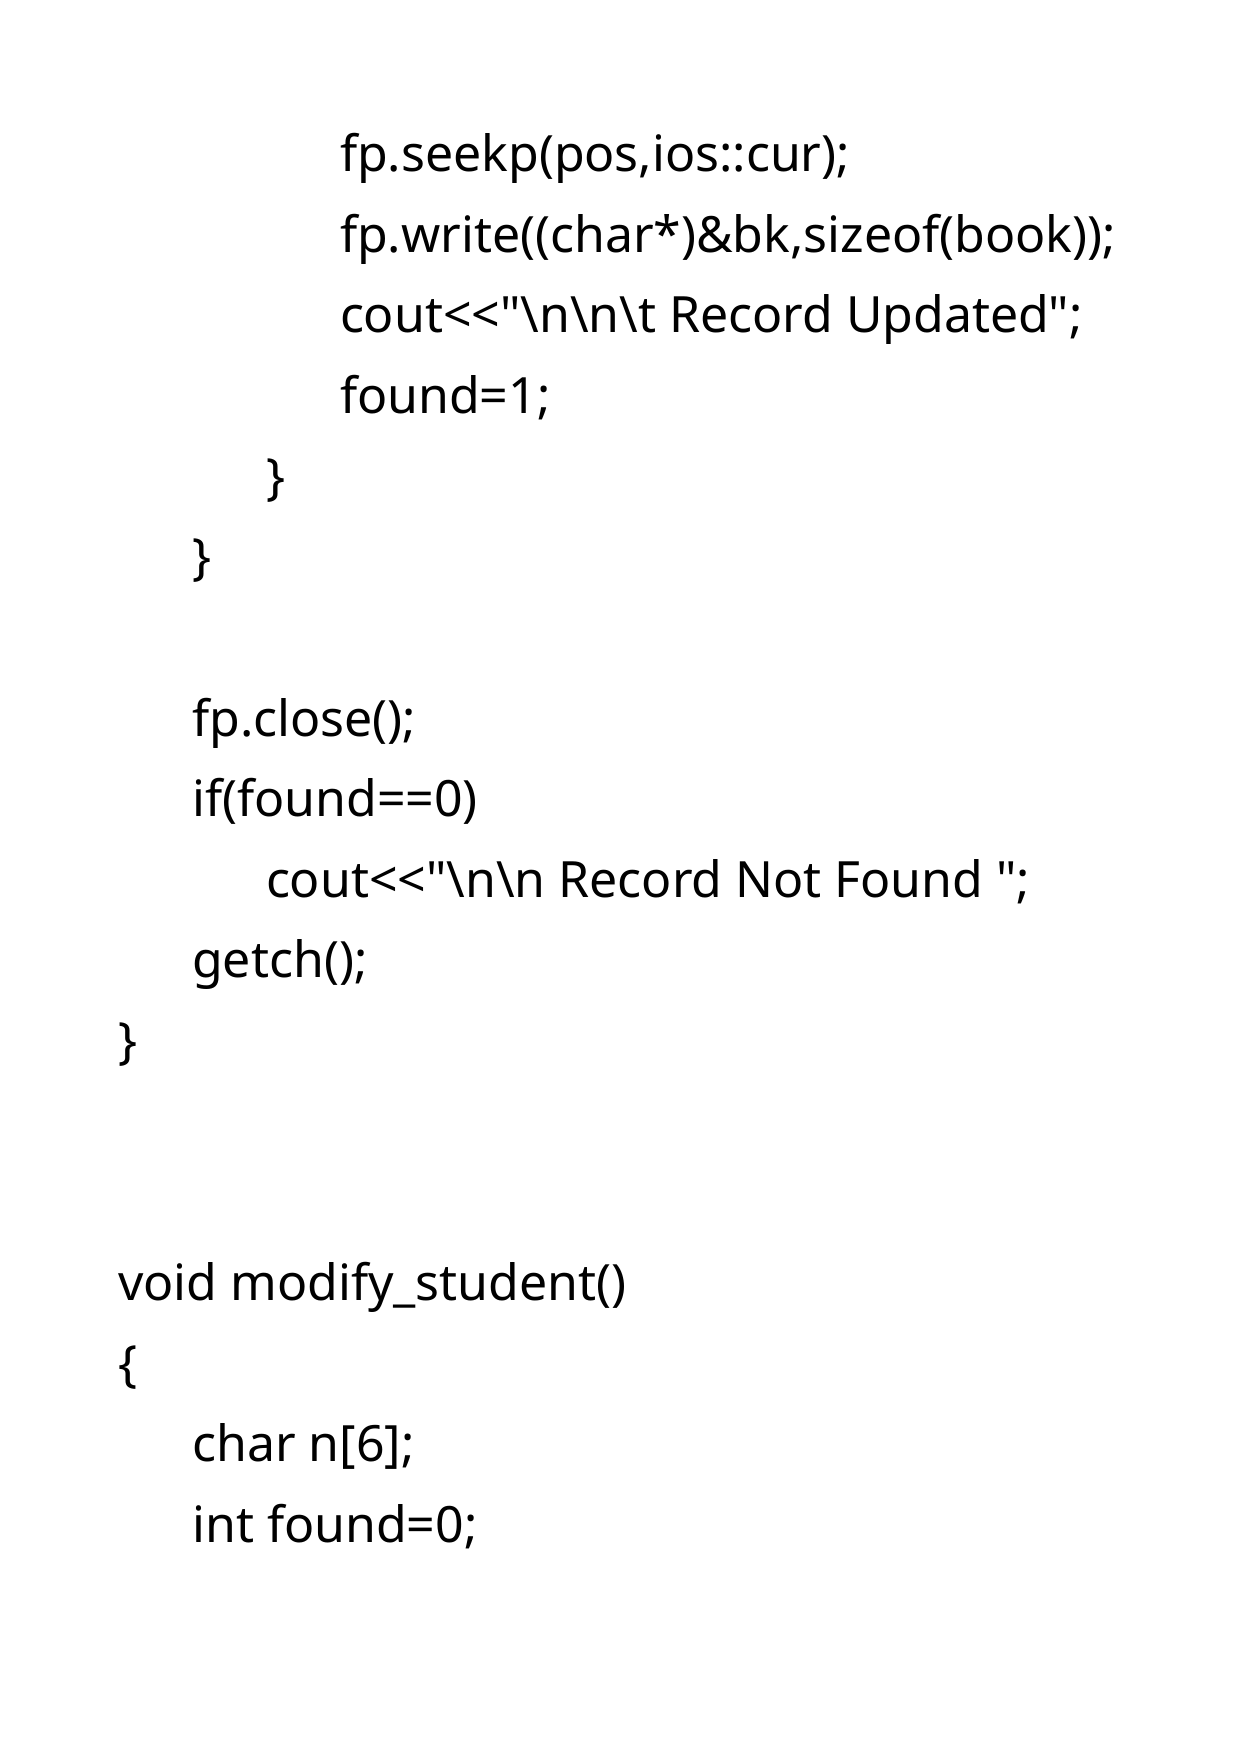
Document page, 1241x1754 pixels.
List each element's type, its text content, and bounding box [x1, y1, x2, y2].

text found=1; [118, 360, 1122, 428]
text } [118, 1005, 1122, 1073]
text if(found==0) [118, 763, 1122, 831]
text } [118, 521, 1122, 589]
text { [118, 1327, 1122, 1396]
text fp.seekp(pos,ios::cur); [118, 118, 1122, 186]
text void modify_student() [118, 1247, 1122, 1315]
text cout<<"\n\n\t Record Updated"; [118, 279, 1122, 347]
text } [118, 441, 1122, 509]
text cout<<"\n\n Record Not Found "; [118, 844, 1122, 912]
text int found=0; [118, 1489, 1122, 1557]
text getch(); [118, 924, 1122, 992]
text fp.write((char*)&bk,sizeof(book)); [118, 199, 1122, 267]
text fp.close(); [118, 682, 1122, 751]
text char n[6]; [118, 1408, 1122, 1476]
